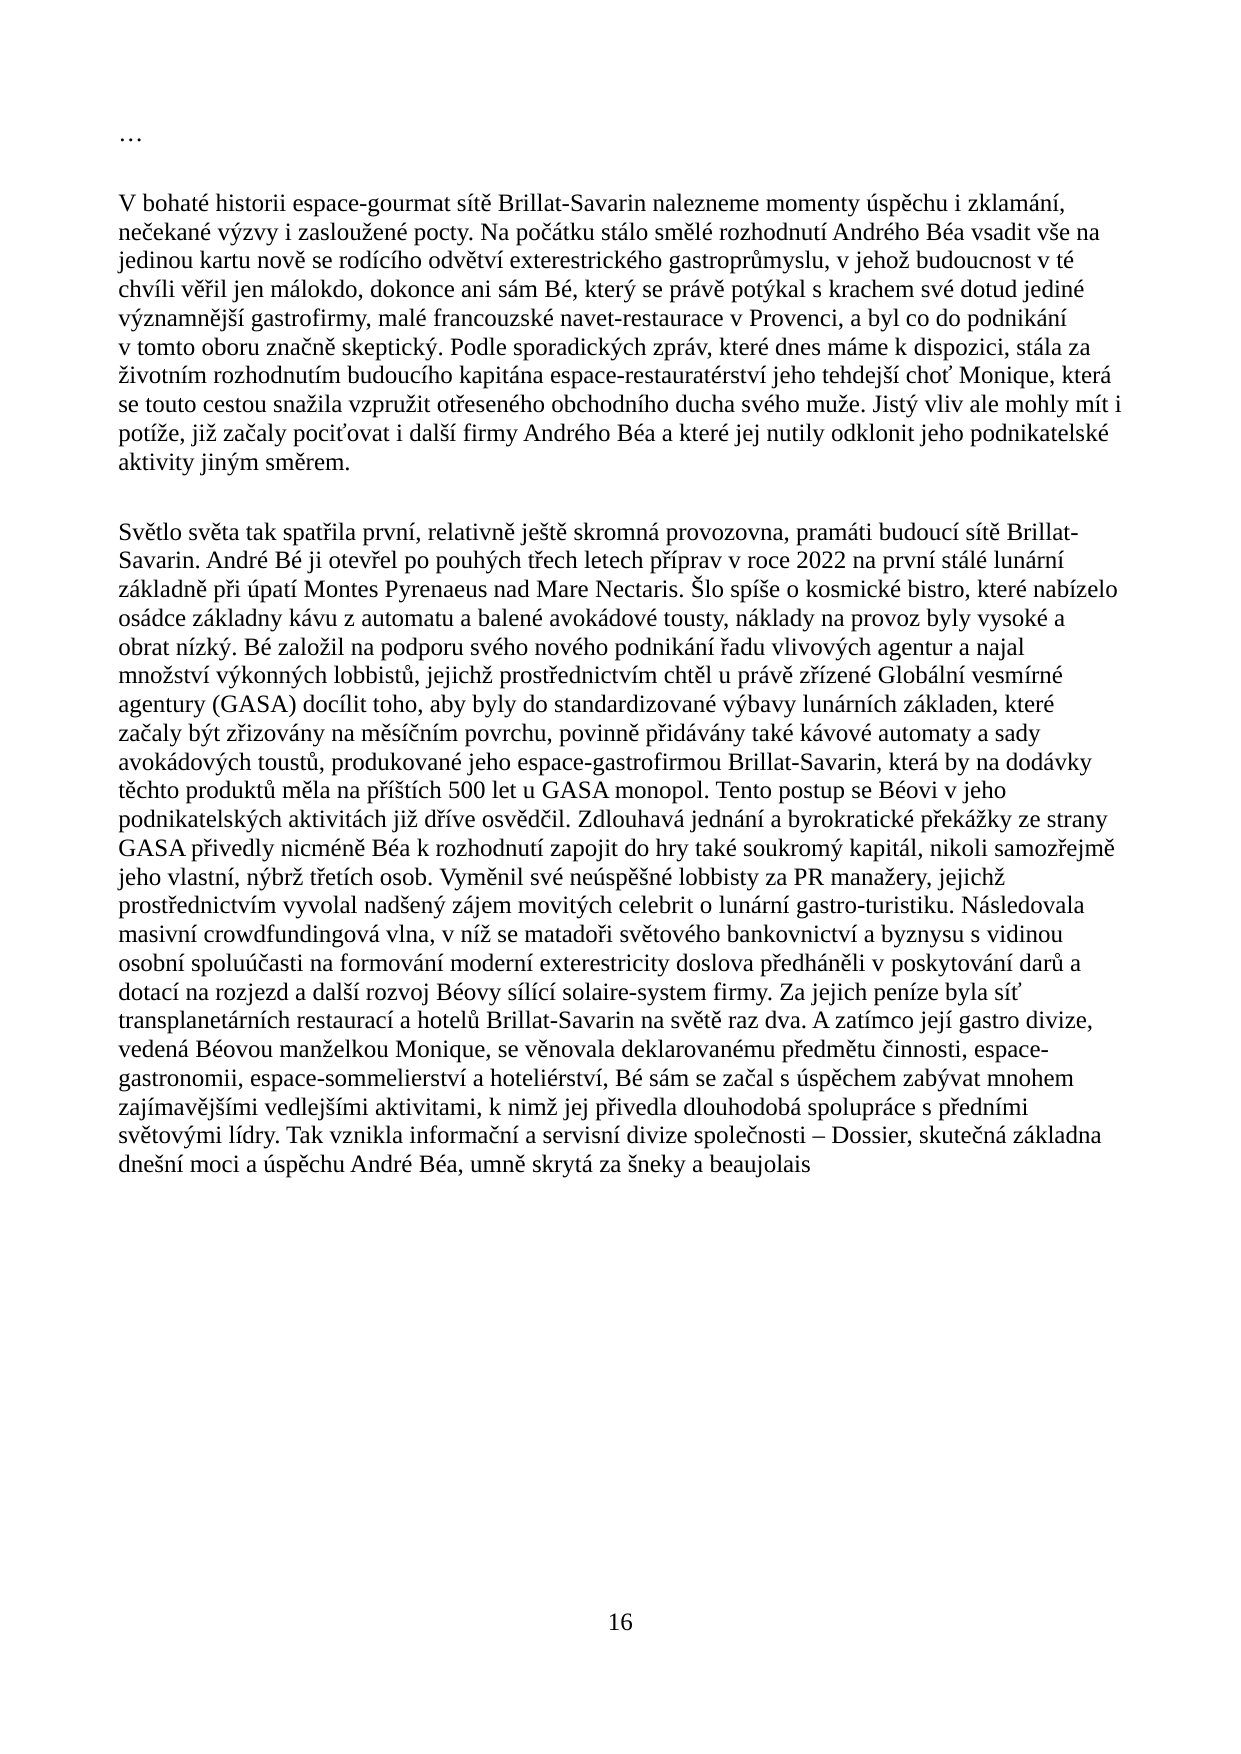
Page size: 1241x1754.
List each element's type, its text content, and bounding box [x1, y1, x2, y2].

text V bohaté historii espace-gourmat sítě Brillat-Savarin nalezneme momenty úspěchu i zklamání, nečekané výzvy i zasloužené pocty. Na počátku stálo smělé rozhodnutí Andrého Béa vsadit vše na jedinou kartu nově se rodícího odvětví exterestrického gastroprůmyslu, v jehož budoucnost v té chvíli věřil jen málokdo, dokonce ani sám Bé, který se právě potýkal s krachem své dotud jediné významnější gastrofirmy, malé francouzské navet-restaurace v Provenci, a byl co do podnikání v tomto oboru značně skeptický. Podle sporadických zpráv, které dnes máme k dispozici, stála za životním rozhodnutím budoucího kapitána espace-restauratérství jeho tehdejší choť Monique, která se touto cestou snažila vzpružit otřeseného obchodního ducha svého muže. Jistý vliv ale mohly mít i potíže, již začaly pociťovat i další firmy Andrého Béa a které jej nutily odklonit jeho podnikatelské aktivity jiným směrem. [118, 188, 1122, 504]
text … [118, 118, 1122, 176]
text Světlo světa tak spatřila první, relativně ještě skromná provozovna, pramáti budoucí sítě Brillat-Savarin. André Bé ji otevřel po pouhých třech letech příprav v roce 2022 na první stálé lunární základně při úpatí Montes Pyrenaeus nad Mare Nectaris. Šlo spíše o kosmické bistro, které nabízelo osádce základny kávu z automatu a balené avokádové tousty, náklady na provoz byly vysoké a obrat nízký. Bé založil na podporu svého nového podnikání řadu vlivových agentur a najal množství výkonných lobbistů, jejichž prostřednictvím chtěl u právě zřízené Globální vesmírné agentury (GASA) docílit toho, aby byly do standardizované výbavy lunárních základen, které začaly být zřizovány na měsíčním povrchu, povinně přidávány také kávové automaty a sady avokádových toustů, produkované jeho espace-gastrofirmou Brillat-Savarin, která by na dodávky těchto produktů měla na příštích 500 let u GASA monopol. Tento postup se Béovi v jeho podnikatelských aktivitách již dříve osvědčil. Zdlouhavá jednání a byrokratické překážky ze strany GASA přivedly nicméně Béa k rozhodnutí zapojit do hry také soukromý kapitál, nikoli samozřejmě jeho vlastní, nýbrž třetích osob. Vyměnil své neúspěšné lobbisty za PR manažery, jejichž prostřednictvím vyvolal nadšený zájem movitých celebrit o lunární gastro-turistiku. Následovala masivní crowdfundingová vlna, v níž se matadoři světového bankovnictví a byznysu s vidinou osobní spoluúčasti na formování moderní exterestricity doslova předháněli v poskytování darů a dotací na rozjezd a další rozvoj Béovy sílící solaire-system firmy. Za jejich peníze byla síť transplanetárních restaurací a hotelů Brillat-Savarin na světě raz dva. A zatímco její gastro divize, vedená Béovou manželkou Monique, se věnovala deklarovanému předmětu činnosti, espace-gastronomii, espace-sommelierství a hoteliérství, Bé sám se začal s úspěchem zabývat mnohem zajímavějšími vedlejšími aktivitami, k nimž jej přivedla dlouhodobá spolupráce s předními světovými lídry. Tak vznikla informační a servisní divize společnosti – Dossier, skutečná základna dnešní moci a úspěchu André Béa, umně skrytá za šneky a beaujolais [118, 517, 1122, 1207]
